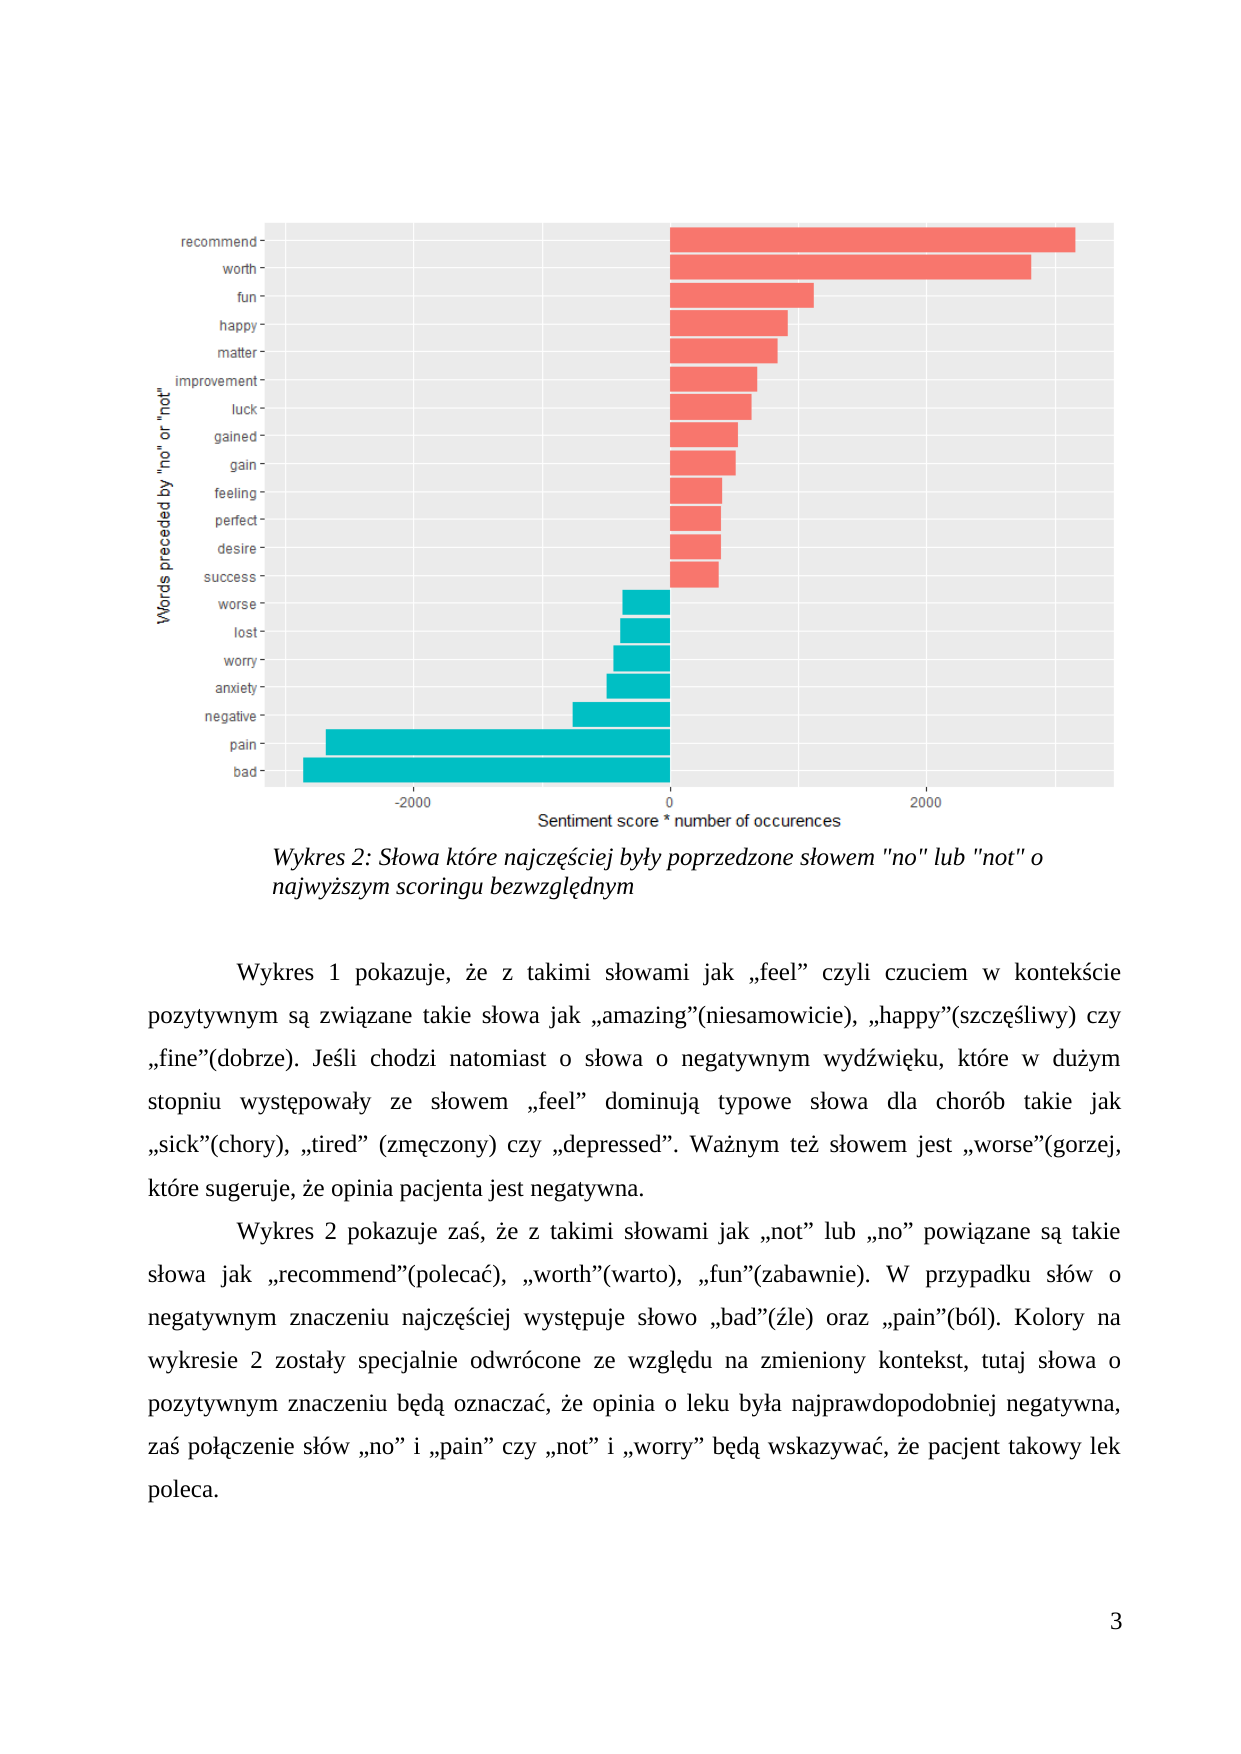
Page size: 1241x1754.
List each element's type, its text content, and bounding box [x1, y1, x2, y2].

text Wykres 1 pokazuje, że z takimi słowami jak „feel” czyli czuciem w kontekście pozytywnym są związane takie słowa jak „amazing”(niesamowicie), „happy”(szczęśliwy) czy „fine”(dobrze). Jeśli chodzi natomiast o słowa o negatywnym wydźwięku, które w dużym stopniu występowały ze słowem „feel” dominują typowe słowa dla chorób takie jak „sick”(chory), „tired” (zmęczony) czy „depressed”. Ważnym też słowem jest „worse”(gorzej, które sugeruje, że opinia pacjenta jest negatywna. [148, 957, 1122, 1201]
text Wykres 2: Słowa które najczęściej były poprzedzone słowem "no" lub "not" o najwyższym scoringu bezwzględnym [148, 838, 1122, 899]
picture [147, 215, 1123, 838]
text Wykres 2 pokazuje zaś, że z takimi słowami jak „not” lub „no” powiązane są takie słowa jak „recommend”(polecać), „worth”(warto), „fun”(zabawnie). W przypadku słów o negatywnym znaczeniu najczęściej występuje słowo „bad”(źle) oraz „pain”(ból). Kolory na wykresie 2 zostały specjalnie odwrócone ze względu na zmieniony kontekst, tutaj słowa o pozytywnym znaczeniu będą oznaczać, że opinia o leku była najprawdopodobniej negatywna, zaś połączenie słów „no” i „pain” czy „not” i „worry” będą wskazywać, że pacjent takowy lek poleca. [148, 1216, 1122, 1503]
